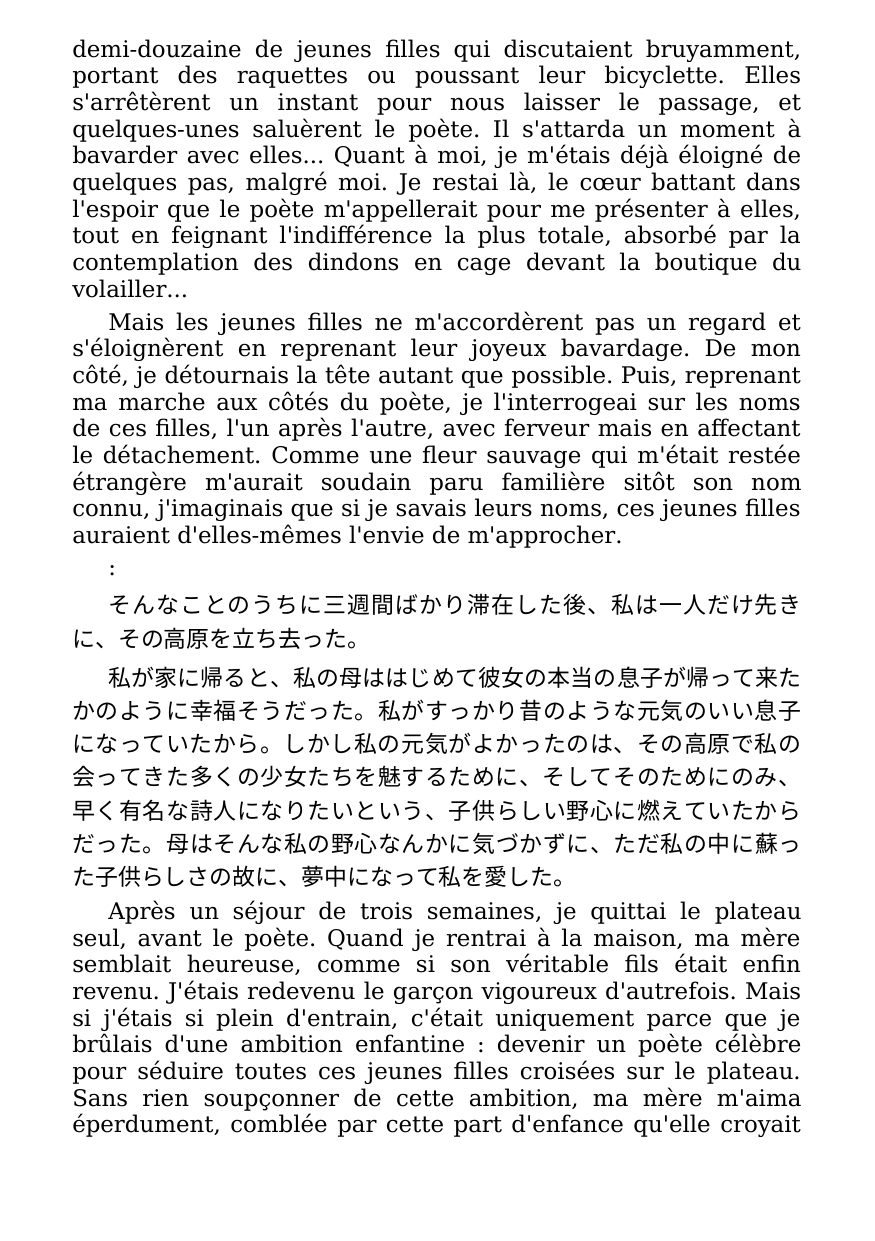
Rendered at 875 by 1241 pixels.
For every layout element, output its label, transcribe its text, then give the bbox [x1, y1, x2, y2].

text そんなことのうちに三週間ばかり滞在した後、私は一人だけ先きに、その高原を立ち去った。 [72, 587, 802, 654]
text : [72, 554, 802, 581]
text 私が家に帰ると、私の母ははじめて彼女の本当の息子が帰って来たかのように幸福そうだった。私がすっかり昔のような元気のいい息子になっていたから。しかし私の元気がよかったのは、その高原で私の会ってきた多くの少女たちを魅するために、そしてそのためにのみ、早く有名な詩人になりたいという、子供らしい野心に燃えていたからだった。母はそんな私の野心なんかに気づかずに、ただ私の中に蘇った子供らしさの故に、夢中になって私を愛した。 [72, 659, 802, 892]
text demi-douzaine de jeunes filles qui discutaient bruyamment, portant des raquettes ou poussant leur bicyclette. Elles s'arrêtèrent un instant pour nous laisser le passage, et quelques-unes saluèrent le poète. Il s'attarda un moment à bavarder avec elles... Quant à moi, je m'étais déjà éloigné de quelques pas, malgré moi. Je restai là, le cœur battant dans l'espoir que le poète m'appellerait pour me présenter à elles, tout en feignant l'indifférence la plus totale, absorbé par la contemplation des dindons en cage devant la boutique du volailler... [72, 36, 802, 303]
text Après un séjour de trois semaines, je quittai le plateau seul, avant le poète. Quand je rentrai à la maison, ma mère semblait heureuse, comme si son véritable fils était enfin revenu. J'étais redevenu le garçon vigoureux d'autrefois. Mais si j'étais si plein d'entrain, c'était uniquement parce que je brûlais d'une ambition enfantine : devenir un poète célèbre pour séduire toutes ces jeunes filles croisées sur le plateau. Sans rien soupçonner de cette ambition, ma mère m'aima éperdument, comblée par cette part d'enfance qu'elle croyait [72, 898, 802, 1138]
text Mais les jeunes filles ne m'accordèrent pas un regard et s'éloignèrent en reprenant leur joyeux bavardage. De mon côté, je détournais la tête autant que possible. Puis, reprenant ma marche aux côtés du poète, je l'interrogeai sur les noms de ces filles, l'un après l'autre, avec ferveur mais en affectant le détachement. Comme une fleur sauvage qui m'était restée étrangère m'aurait soudain paru familière sitôt son nom connu, j'imaginais que si je savais leurs noms, ces jeunes filles auraient d'elles-mêmes l'envie de m'approcher. [72, 309, 802, 549]
